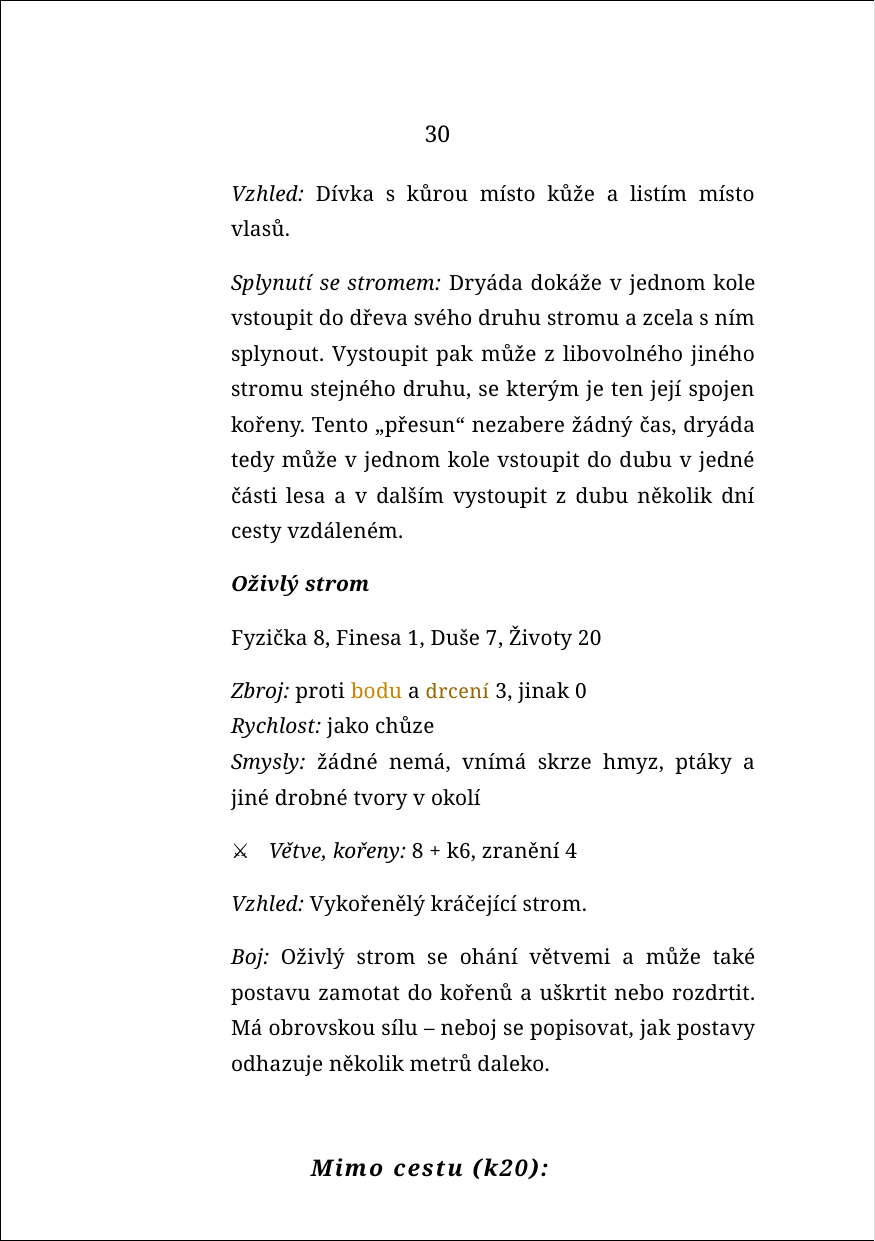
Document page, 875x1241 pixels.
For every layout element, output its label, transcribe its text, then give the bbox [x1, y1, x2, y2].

list Smysly: žádné nemá, vnímá skrze hmyz, ptáky a jiné drobné tvory v okolí [193, 747, 756, 811]
list Splynutí se stromem: Dryáda dokáže v jednom kole vstoupit do dřeva svého druhu stromu a zcela s ním splynout. Vystoupit pak může z libovolného jiného stromu stejného druhu, se kterým je ten její spojen kořeny. Tento „přesun“ nezabere žádný čas, dryáda tedy může v jednom kole vstoupit do dubu v jedné části lesa a v dalším vystoupit z dubu několik dní cesty vzdáleném. [193, 268, 756, 545]
list Zbroj: proti bodu a drcení 3, jinak 0 [193, 676, 756, 704]
list Oživlý strom [193, 569, 756, 598]
list Rychlost: jako chůze [193, 712, 756, 740]
list ⚔ Větve, kořeny: 8 + k6, zranění 4 [193, 836, 756, 864]
list Boj: Oživlý strom se ohání větvemi a může také postavu zamotat do kořenů a uškrtit nebo rozdrtit. Má obrovskou sílu – neboj se popisovat, jak postavy odhazuje několik metrů daleko. [193, 942, 756, 1077]
list Vzhled: Dívka s kůrou místo kůže a listím místo vlasů. [193, 179, 756, 243]
list Vzhled: Vykořenělý kráčející strom. [193, 889, 756, 917]
list Fyzička 8, Finesa 1, Duše 7, Životy 20 [193, 623, 756, 651]
